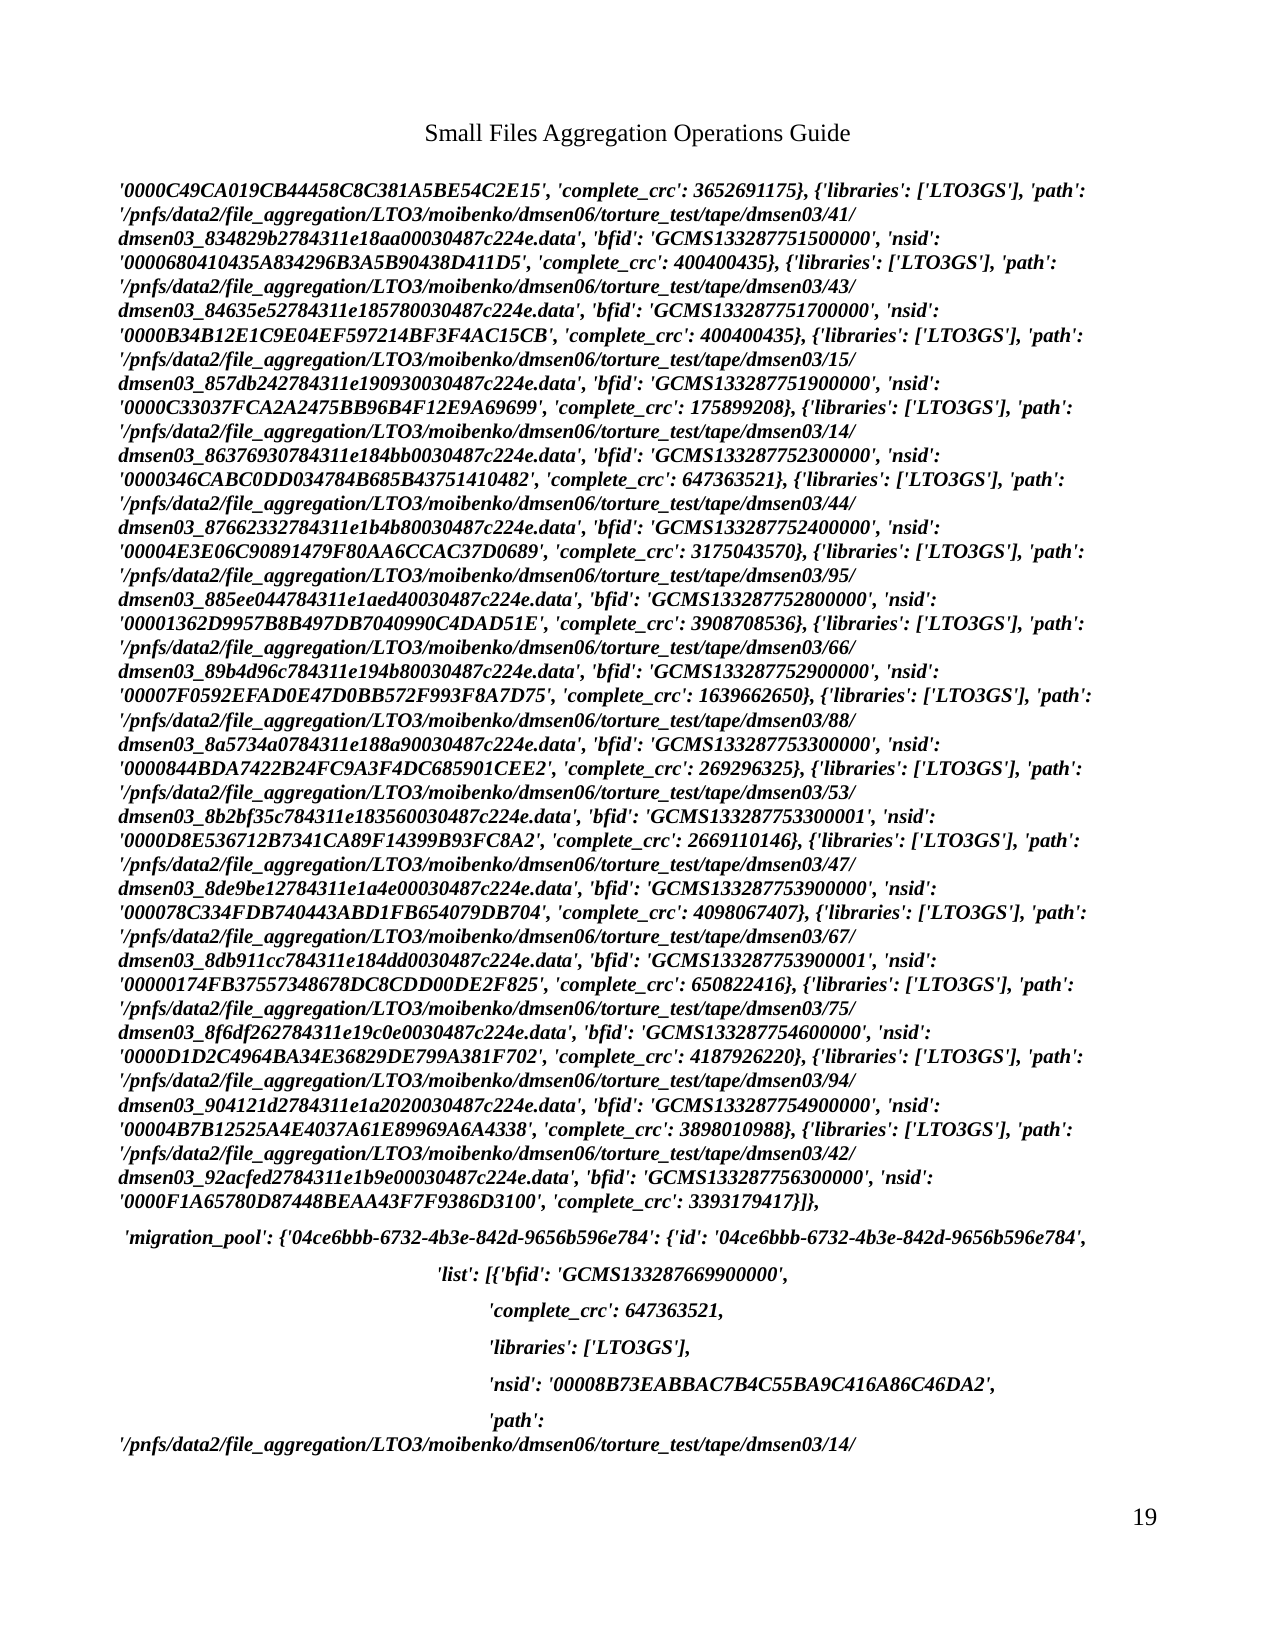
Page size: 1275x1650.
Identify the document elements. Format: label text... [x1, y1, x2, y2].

text 'migration_pool': {'04ce6bbb-6732-4b3e-842d-9656b596e784': {'id': '04ce6bbb-6732-4b3e-842d-9656b596e784', [118, 1225, 1157, 1249]
text 'path': '/pnfs/data2/file_aggregation/LTO3/moibenko/dmsen06/torture_test/tape/dmsen03/14/ [118, 1408, 1157, 1456]
text '0000C49CA019CB44458C8C381A5BE54C2E15', 'complete_crc': 3652691175}, {'libraries': ['LTO3GS'], 'path': '/pnfs/data2/file_aggregation/LTO3/moibenko/dmsen06/torture_test/tape/dmsen03/41/dmsen03_834829b2784311e18aa00030487c224e.data', 'bfid': 'GCMS133287751500000', 'nsid': '0000680410435A834296B3A5B90438D411D5', 'complete_crc': 400400435}, {'libraries': ['LTO3GS'], 'path': '/pnfs/data2/file_aggregation/LTO3/moibenko/dmsen06/torture_test/tape/dmsen03/43/dmsen03_84635e52784311e185780030487c224e.data', 'bfid': 'GCMS133287751700000', 'nsid': '0000B34B12E1C9E04EF597214BF3F4AC15CB', 'complete_crc': 400400435}, {'libraries': ['LTO3GS'], 'path': '/pnfs/data2/file_aggregation/LTO3/moibenko/dmsen06/torture_test/tape/dmsen03/15/dmsen03_857db242784311e190930030487c224e.data', 'bfid': 'GCMS133287751900000', 'nsid': '0000C33037FCA2A2475BB96B4F12E9A69699', 'complete_crc': 175899208}, {'libraries': ['LTO3GS'], 'path': '/pnfs/data2/file_aggregation/LTO3/moibenko/dmsen06/torture_test/tape/dmsen03/14/dmsen03_86376930784311e184bb0030487c224e.data', 'bfid': 'GCMS133287752300000', 'nsid': '0000346CABC0DD034784B685B43751410482', 'complete_crc': 647363521}, {'libraries': ['LTO3GS'], 'path': '/pnfs/data2/file_aggregation/LTO3/moibenko/dmsen06/torture_test/tape/dmsen03/44/dmsen03_87662332784311e1b4b80030487c224e.data', 'bfid': 'GCMS133287752400000', 'nsid': '00004E3E06C90891479F80AA6CCAC37D0689', 'complete_crc': 3175043570}, {'libraries': ['LTO3GS'], 'path': '/pnfs/data2/file_aggregation/LTO3/moibenko/dmsen06/torture_test/tape/dmsen03/95/dmsen03_885ee044784311e1aed40030487c224e.data', 'bfid': 'GCMS133287752800000', 'nsid': '00001362D9957B8B497DB7040990C4DAD51E', 'complete_crc': 3908708536}, {'libraries': ['LTO3GS'], 'path': '/pnfs/data2/file_aggregation/LTO3/moibenko/dmsen06/torture_test/tape/dmsen03/66/dmsen03_89b4d96c784311e194b80030487c224e.data', 'bfid': 'GCMS133287752900000', 'nsid': '00007F0592EFAD0E47D0BB572F993F8A7D75', 'complete_crc': 1639662650}, {'libraries': ['LTO3GS'], 'path': '/pnfs/data2/file_aggregation/LTO3/moibenko/dmsen06/torture_test/tape/dmsen03/88/dmsen03_8a5734a0784311e188a90030487c224e.data', 'bfid': 'GCMS133287753300000', 'nsid': '0000844BDA7422B24FC9A3F4DC685901CEE2', 'complete_crc': 269296325}, {'libraries': ['LTO3GS'], 'path': '/pnfs/data2/file_aggregation/LTO3/moibenko/dmsen06/torture_test/tape/dmsen03/53/dmsen03_8b2bf35c784311e183560030487c224e.data', 'bfid': 'GCMS133287753300001', 'nsid': '0000D8E536712B7341CA89F14399B93FC8A2', 'complete_crc': 2669110146}, {'libraries': ['LTO3GS'], 'path': '/pnfs/data2/file_aggregation/LTO3/moibenko/dmsen06/torture_test/tape/dmsen03/47/dmsen03_8de9be12784311e1a4e00030487c224e.data', 'bfid': 'GCMS133287753900000', 'nsid': '000078C334FDB740443ABD1FB654079DB704', 'complete_crc': 4098067407}, {'libraries': ['LTO3GS'], 'path': '/pnfs/data2/file_aggregation/LTO3/moibenko/dmsen06/torture_test/tape/dmsen03/67/dmsen03_8db911cc784311e184dd0030487c224e.data', 'bfid': 'GCMS133287753900001', 'nsid': '00000174FB37557348678DC8CDD00DE2F825', 'complete_crc': 650822416}, {'libraries': ['LTO3GS'], 'path': '/pnfs/data2/file_aggregation/LTO3/moibenko/dmsen06/torture_test/tape/dmsen03/75/dmsen03_8f6df262784311e19c0e0030487c224e.data', 'bfid': 'GCMS133287754600000', 'nsid': '0000D1D2C4964BA34E36829DE799A381F702', 'complete_crc': 4187926220}, {'libraries': ['LTO3GS'], 'path': '/pnfs/data2/file_aggregation/LTO3/moibenko/dmsen06/torture_test/tape/dmsen03/94/dmsen03_904121d2784311e1a2020030487c224e.data', 'bfid': 'GCMS133287754900000', 'nsid': '00004B7B12525A4E4037A61E89969A6A4338', 'complete_crc': 3898010988}, {'libraries': ['LTO3GS'], 'path': '/pnfs/data2/file_aggregation/LTO3/moibenko/dmsen06/torture_test/tape/dmsen03/42/dmsen03_92acfed2784311e1b9e00030487c224e.data', 'bfid': 'GCMS133287756300000', 'nsid': '0000F1A65780D87448BEAA43F7F9386D3100', 'complete_crc': 3393179417}]}, [118, 178, 1157, 1213]
text 'nsid': '00008B73EABBAC7B4C55BA9C416A86C46DA2', [118, 1372, 1157, 1396]
text 'complete_crc': 647363521, [118, 1298, 1157, 1322]
text 'list': [{'bfid': 'GCMS133287669900000', [118, 1262, 1157, 1286]
text 'libraries': ['LTO3GS'], [118, 1335, 1157, 1359]
